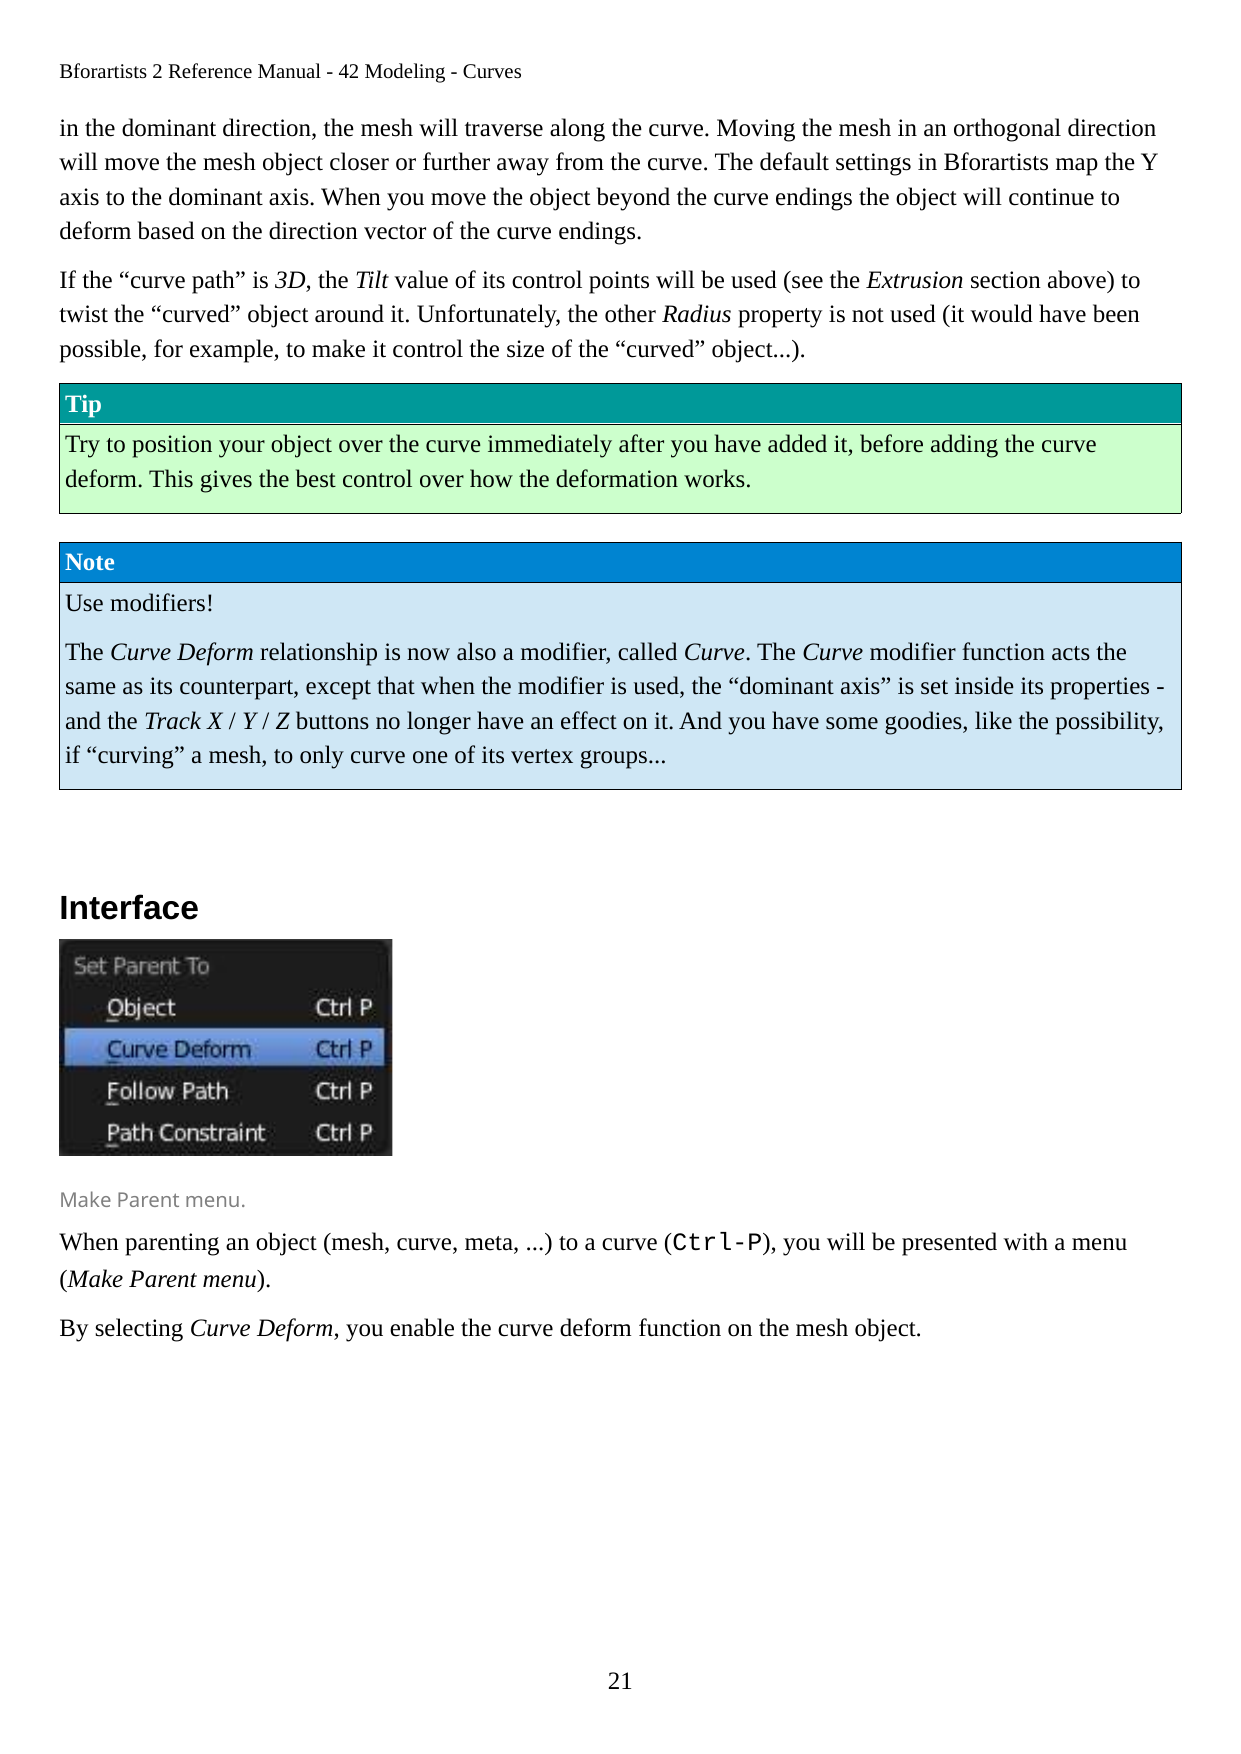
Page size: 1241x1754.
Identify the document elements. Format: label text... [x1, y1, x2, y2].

text When parenting an object (mesh, curve, meta, ...) to a curve (Ctrl-P), you will be presented with a menu (Make Parent menu). [59, 1227, 1181, 1293]
text If the “curve path” is 3D, the Tilt value of its control points will be used (see the Extrusion section above) to twist the “curved” object around it. Unfortunately, the other Radius property is not used (it would have been possible, for example, to make it control the size of the “curved” object...). [59, 265, 1181, 363]
text By selecting Curve Deform, you enable the curve deform function on the mesh object. [59, 1313, 1181, 1342]
table_cell Try to position your object over the curve immediately after you have added it, before adding the curve deform. This gives the best control over how the deformation works. [60, 425, 1181, 513]
text Make Parent menu. [59, 1182, 1181, 1213]
picture [59, 939, 393, 1156]
subtitle Interface [59, 888, 1181, 927]
text in the dominant direction, the mesh will traverse along the curve. Moving the mesh in an orthogonal direction will move the mesh object closer or further away from the curve. The default settings in Bforartists map the Y axis to the dominant axis. When you move the object beyond the curve endings the object will continue to deform based on the direction vector of the curve endings. [59, 113, 1181, 245]
table_cell Use modifiers! The Curve Deform relationship is now also a modifier, called Curve. The Curve modifier function acts the same as its counterpart, except that when the modifier is used, the “dominant axis” is set inside its properties - and the Track X / Y / Z buttons no longer have an effect on it. And you have some goodies, like the possibility, if “curving” a mesh, to only curve one of its vertex groups... [60, 583, 1181, 789]
table_header Tip [60, 384, 1181, 423]
table_header Note [60, 543, 1181, 582]
